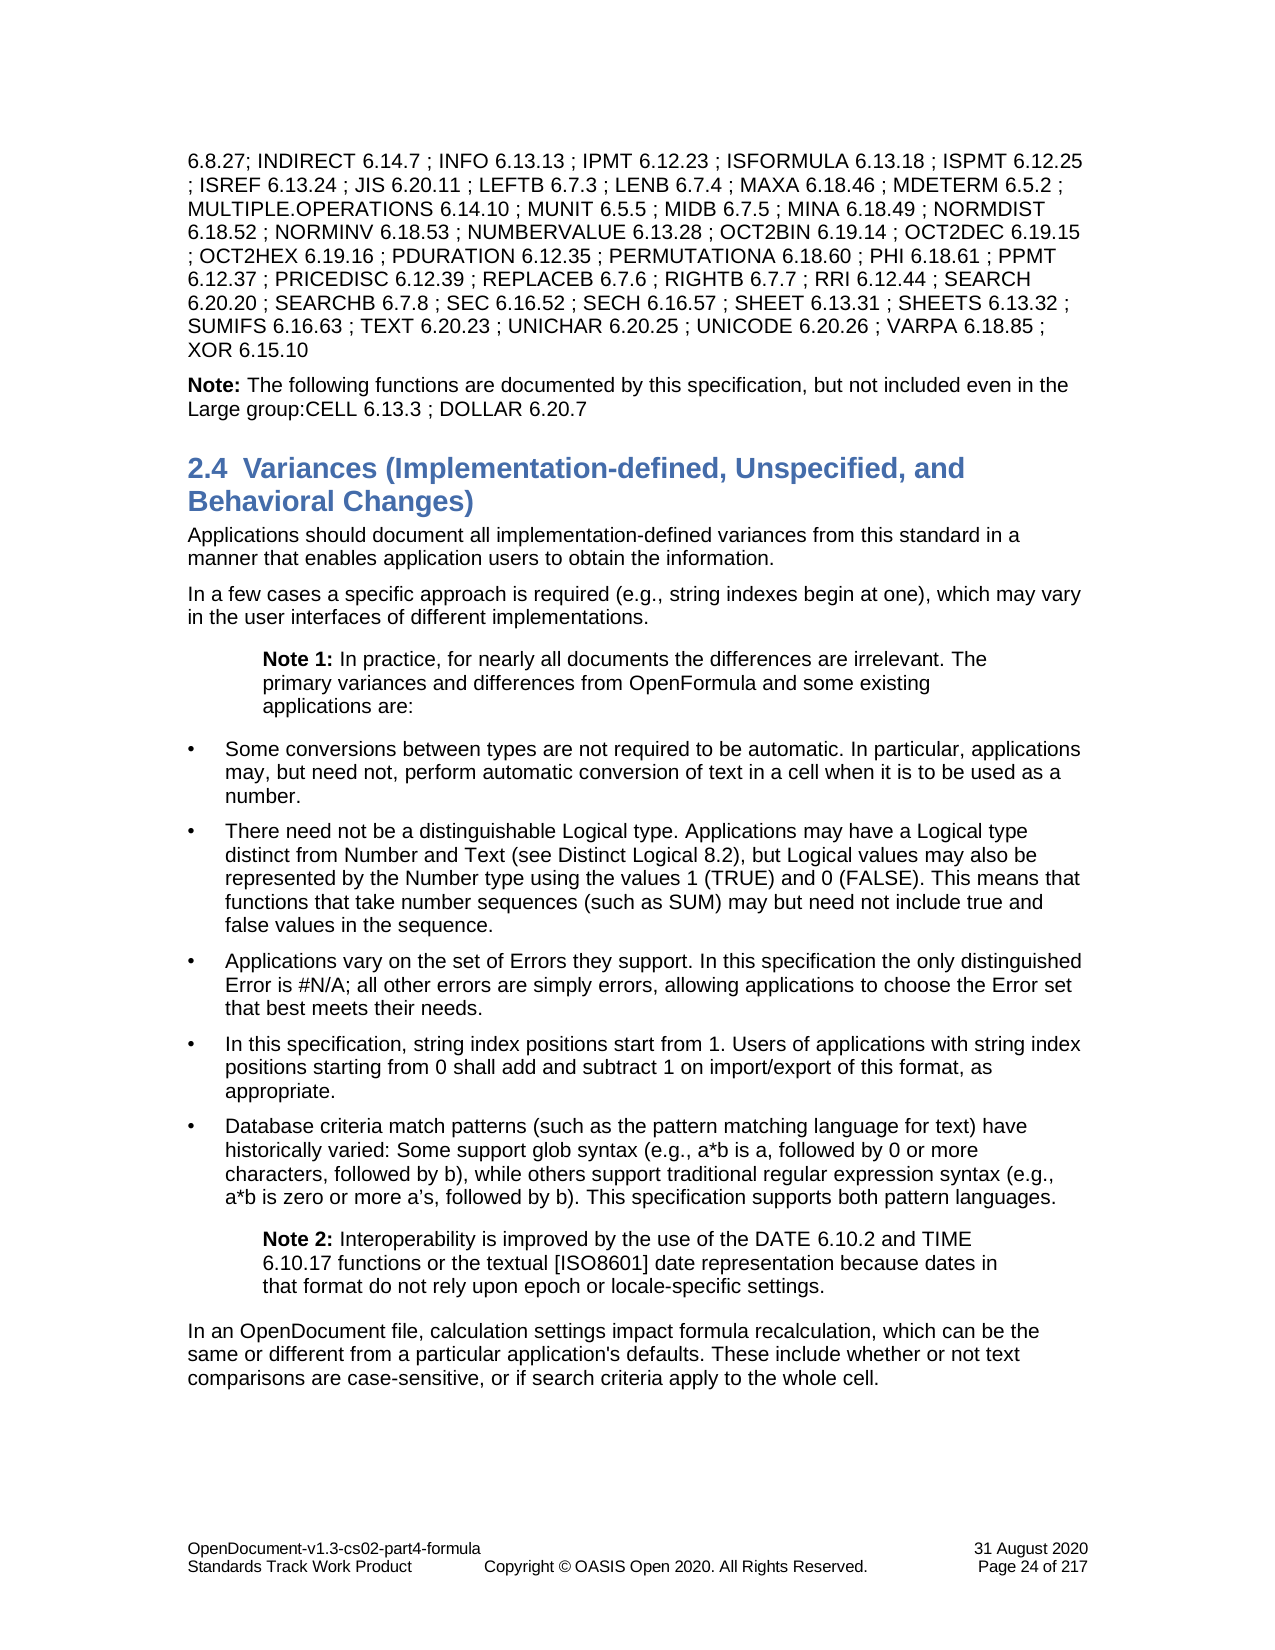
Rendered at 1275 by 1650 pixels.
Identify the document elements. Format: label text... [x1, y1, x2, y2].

text Note 2: Interoperability is improved by the use of the DATE 6.10.2 and TIME 6.10.17 functions or the textual [ISO8601] date representation because dates in that format do not rely upon epoch or locale-specific settings. [262, 1228, 1013, 1298]
list In this specification, string index positions start from 1. Users of applications with string index positions starting from 0 shall add and subtract 1 on import/export of this format, as appropriate. [187, 1032, 1088, 1103]
text In a few cases a specific approach is required (e.g., string indexes begin at one), which may vary in the user interfaces of different implementations. [187, 582, 1088, 629]
list Database criteria match patterns (such as the pattern matching language for text) have historically varied: Some support glob syntax (e.g., a*b is a, followed by 0 or more characters, followed by b), while others support traditional regular expression syntax (e.g., a*b is zero or more a’s, followed by b). This specification supports both pattern languages. [187, 1115, 1088, 1209]
list There need not be a distinguishable Logical type. Applications may have a Logical type distinct from Number and Text (see Distinct Logical 8.2), but Logical values may also be represented by the Number type using the values 1 (TRUE) and 0 (FALSE). This means that functions that take number sequences (such as SUM) may but need not include true and false values in the sequence. [187, 820, 1088, 937]
list Applications vary on the set of Errors they support. In this specification the only distinguished Error is #N/A; all other errors are simply errors, allowing applications to choose the Error set that best meets their needs. [187, 949, 1088, 1020]
subtitle Variances (Implementation-defined, Unspecified, and Behavioral Changes) [187, 452, 1088, 517]
text 6.8.27; INDIRECT 6.14.7 ; INFO 6.13.13 ; IPMT 6.12.23 ; ISFORMULA 6.13.18 ; ISPMT 6.12.25 ; ISREF 6.13.24 ; JIS 6.20.11 ; LEFTB 6.7.3 ; LENB 6.7.4 ; MAXA 6.18.46 ; MDETERM 6.5.2 ; MULTIPLE.OPERATIONS 6.14.10 ; MUNIT 6.5.5 ; MIDB 6.7.5 ; MINA 6.18.49 ; NORMDIST 6.18.52 ; NORMINV 6.18.53 ; NUMBERVALUE 6.13.28 ; OCT2BIN 6.19.14 ; OCT2DEC 6.19.15 ; OCT2HEX 6.19.16 ; PDURATION 6.12.35 ; PERMUTATIONA 6.18.60 ; PHI 6.18.61 ; PPMT 6.12.37 ; PRICEDISC 6.12.39 ; REPLACEB 6.7.6 ; RIGHTB 6.7.7 ; RRI 6.12.44 ; SEARCH 6.20.20 ; SEARCHB 6.7.8 ; SEC 6.16.52 ; SECH 6.16.57 ; SHEET 6.13.31 ; SHEETS 6.13.32 ; SUMIFS 6.16.63 ; TEXT 6.20.23 ; UNICHAR 6.20.25 ; UNICODE 6.20.26 ; VARPA 6.18.85 ; XOR 6.15.10 [187, 150, 1088, 362]
list Some conversions between types are not required to be automatic. In particular, applications may, but need not, perform automatic conversion of text in a cell when it is to be used as a number. [187, 737, 1088, 808]
text Note: The following functions are documented by this specification, but not included even in the Large group:CELL 6.13.3 ; DOLLAR 6.20.7 [187, 374, 1088, 421]
text In an OpenDocument file, calculation settings impact formula recalculation, which can be the same or different from a particular application's defaults. These include whether or not text comparisons are case-sensitive, or if search criteria apply to the whole cell. [187, 1319, 1088, 1390]
text Note 1: In practice, for nearly all documents the differences are irrelevant. The primary variances and differences from OpenFormula and some existing applications are: [262, 648, 1013, 718]
text Applications should document all implementation-defined variances from this standard in a manner that enables application users to obtain the information. [187, 523, 1088, 570]
